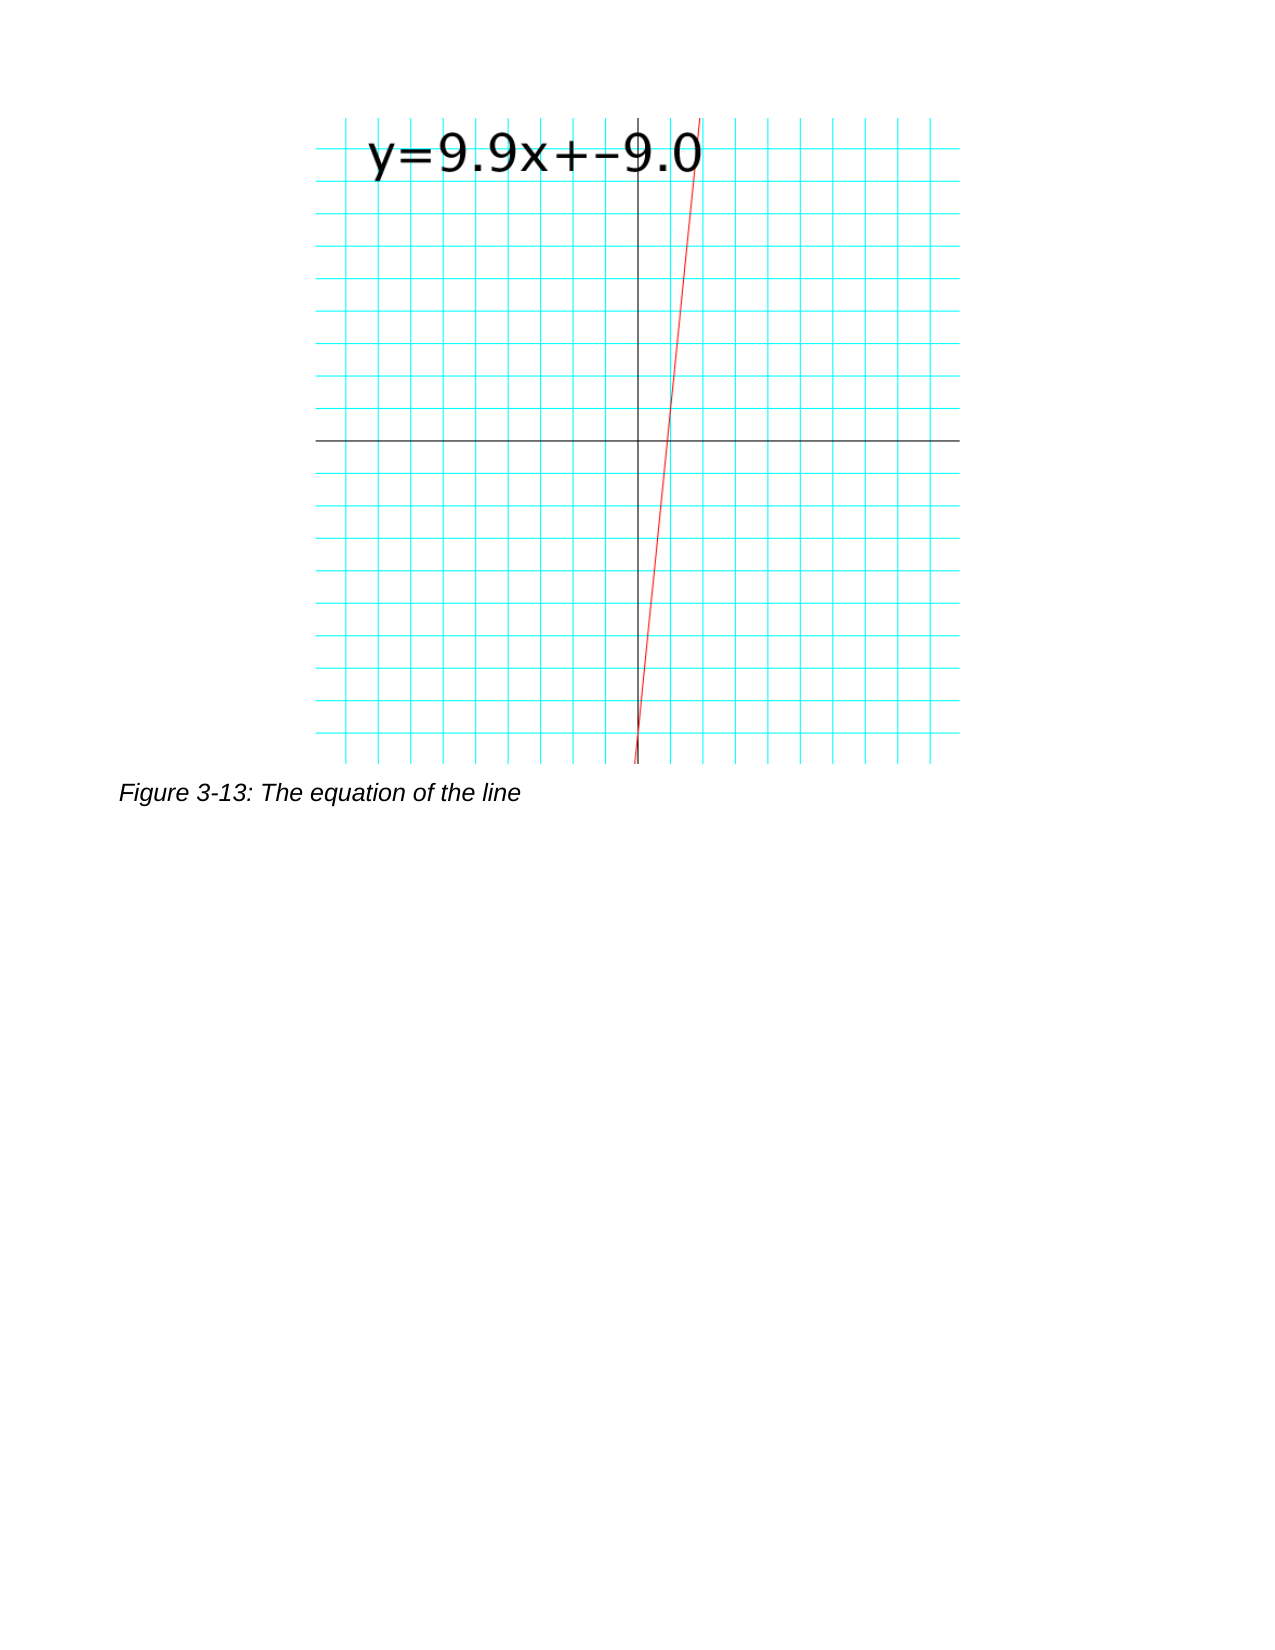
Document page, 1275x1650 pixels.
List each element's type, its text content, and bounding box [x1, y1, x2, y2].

picture [315, 118, 960, 764]
text Figure 3-13: The equation of the line [118, 118, 1156, 807]
